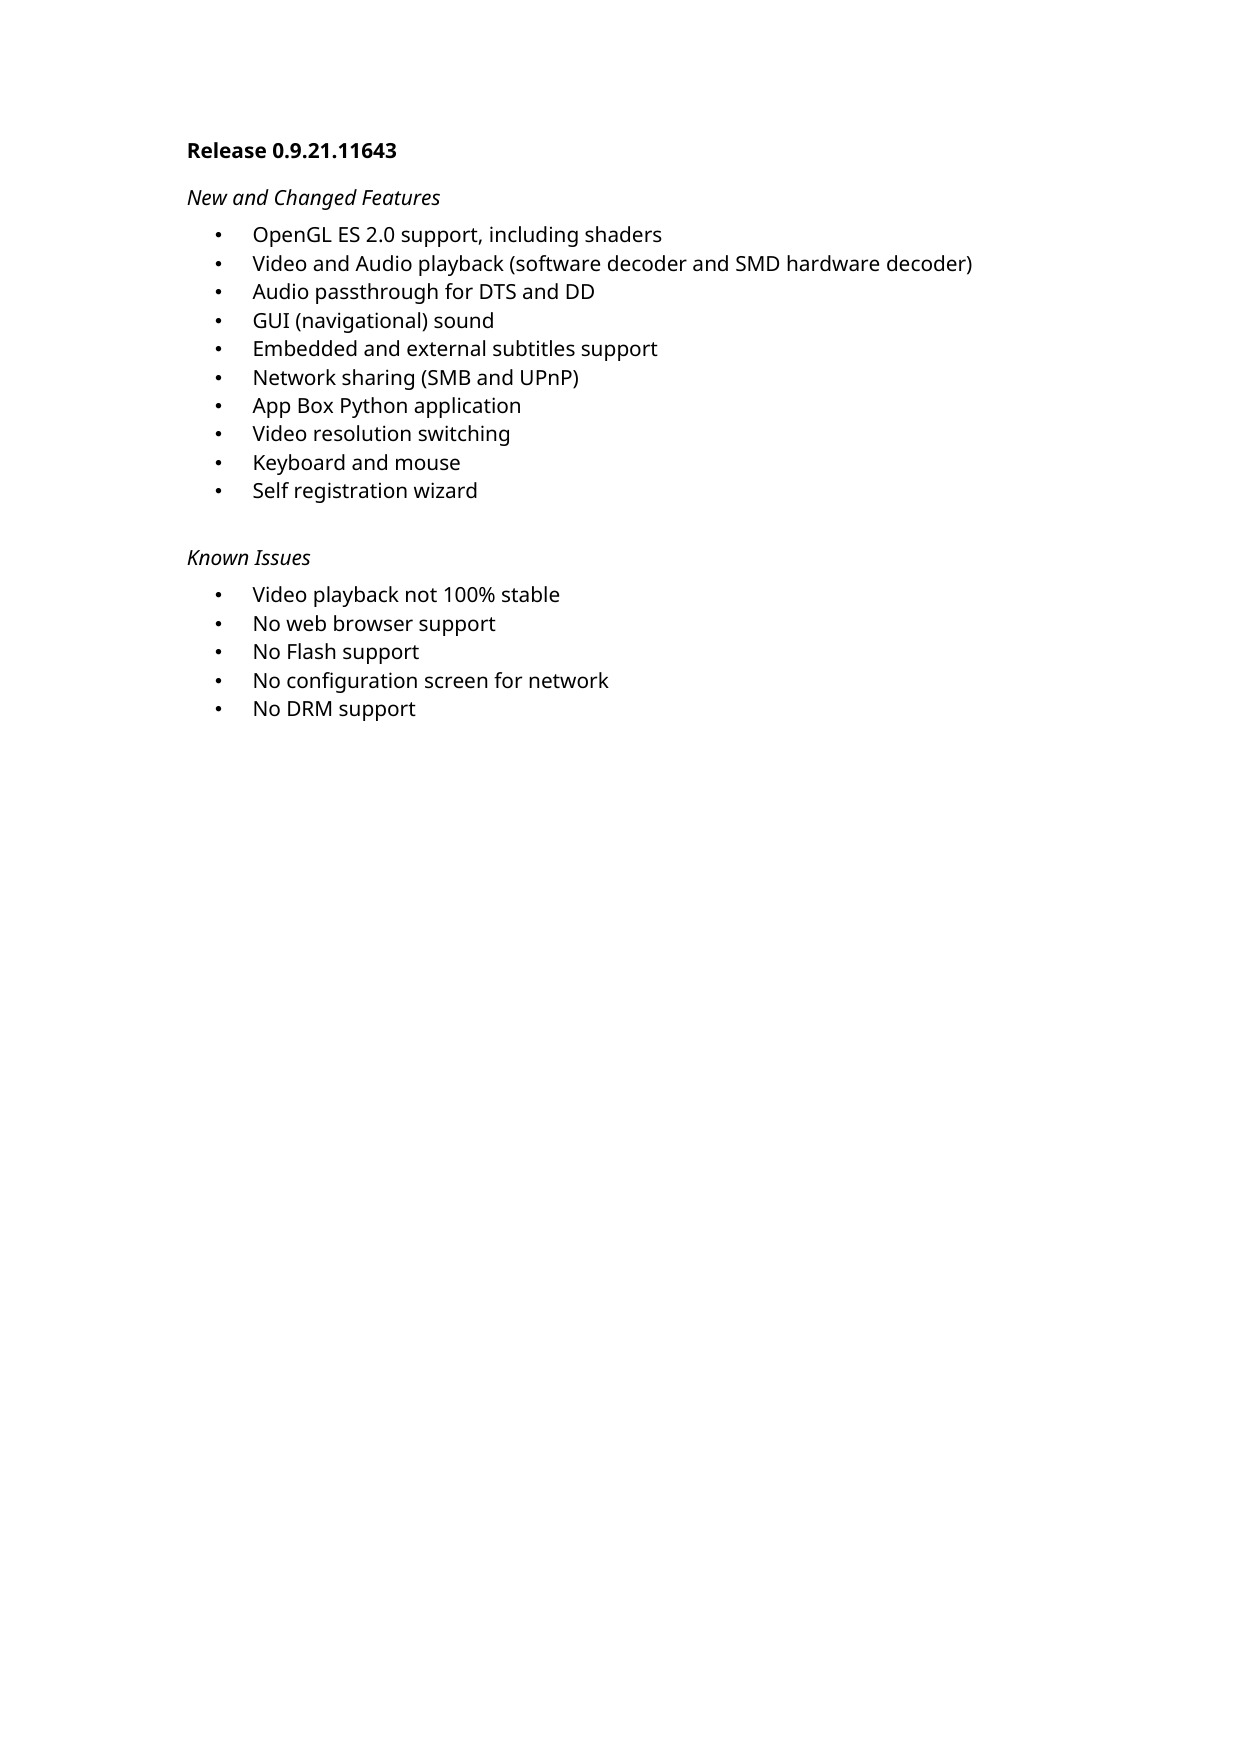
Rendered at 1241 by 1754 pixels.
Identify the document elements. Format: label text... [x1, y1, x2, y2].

list Network sharing (SMB and UPnP) [579, 363, 1152, 391]
list No web browser support [215, 609, 252, 637]
list Video playback not 100% stable [560, 580, 1152, 609]
list Video playback not 100% stable [215, 580, 252, 609]
list No Flash support [215, 637, 252, 666]
list GUI (navigational) sound [215, 306, 252, 334]
list Keyboard and mouse [461, 448, 1152, 476]
subtitle Release 0.9.21.11643 [397, 136, 1142, 164]
list Audio passthrough for DTS and DD [215, 277, 252, 306]
subtitle New and Changed Features [443, 183, 1142, 211]
list Keyboard and mouse [215, 448, 252, 476]
list No configuration screen for network [215, 666, 252, 694]
list Video resolution switching [215, 419, 1152, 448]
list No web browser support [496, 609, 1152, 637]
list Video and Audio playback (software decoder and SMD hardware decoder) [973, 249, 1152, 277]
list OpenGL ES 2.0 support, including shaders [215, 220, 252, 249]
subtitle Known Issues [313, 543, 1142, 571]
list No configuration screen for network [609, 666, 1152, 694]
list No Flash support [419, 637, 1152, 666]
list Audio passthrough for DTS and DD [595, 277, 1152, 306]
list No DRM support [215, 694, 252, 723]
list No DRM support [416, 694, 1152, 723]
list Self registration wizard [478, 476, 1152, 505]
list Network sharing (SMB and UPnP) [215, 363, 252, 391]
list App Box Python application [522, 391, 1152, 419]
list GUI (navigational) sound [495, 306, 1152, 334]
list Self registration wizard [215, 476, 252, 505]
list Embedded and external subtitles support [215, 334, 252, 363]
list App Box Python application [215, 391, 252, 419]
list OpenGL ES 2.0 support, including shaders [662, 220, 1152, 249]
list Embedded and external subtitles support [658, 334, 1152, 363]
